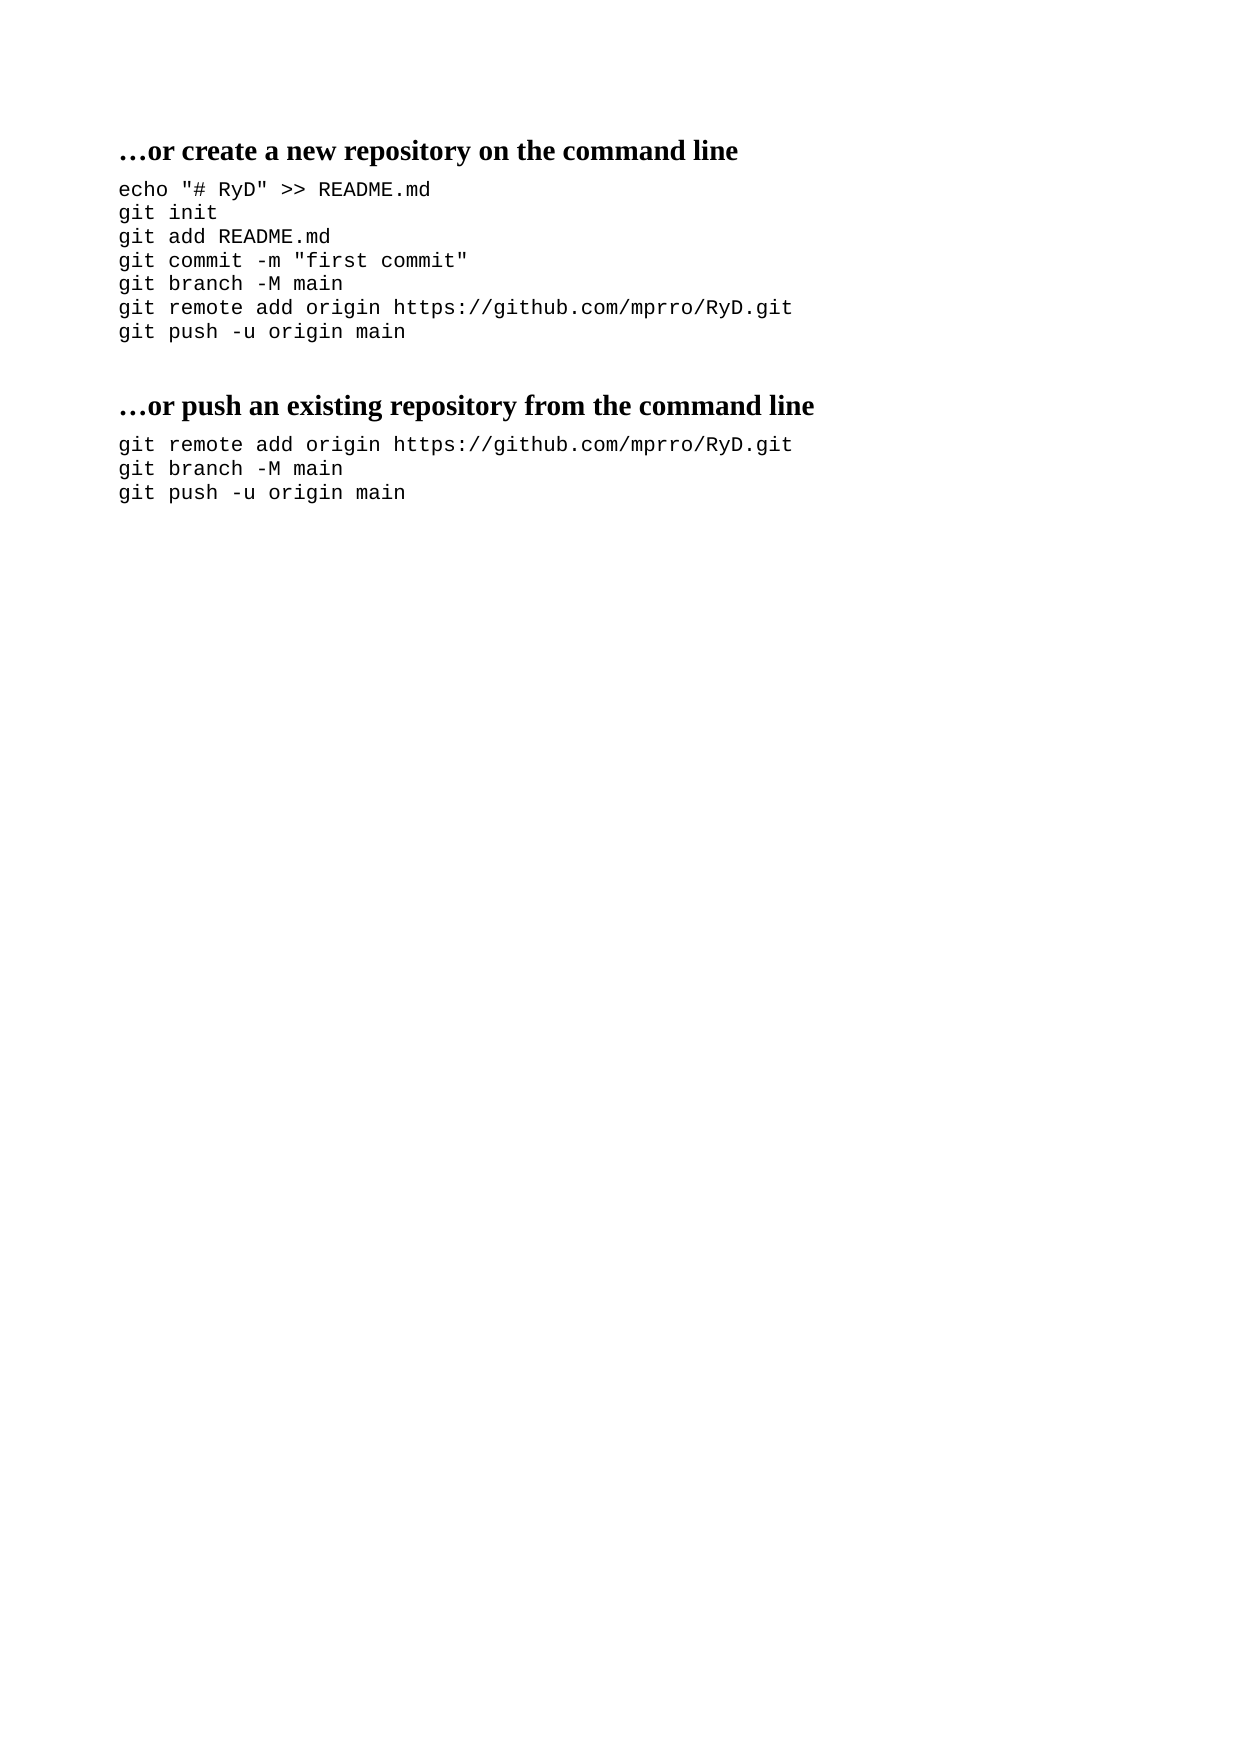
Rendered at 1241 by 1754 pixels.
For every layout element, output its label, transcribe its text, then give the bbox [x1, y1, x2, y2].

text echo "# RyD" >> README.md [118, 179, 1122, 202]
text git branch -M main [118, 273, 1122, 297]
text git remote add origin https://github.com/mprro/RyD.git [118, 434, 1122, 458]
subtitle …or create a new repository on the command line [118, 133, 1122, 166]
text git push -u origin main [118, 482, 1122, 505]
text git branch -M main [118, 458, 1122, 482]
text git add README.md [118, 226, 1122, 250]
text git commit -m "first commit" [118, 250, 1122, 273]
text git push -u origin main [118, 321, 1122, 344]
subtitle …or push an existing repository from the command line [118, 388, 1122, 422]
text git remote add origin https://github.com/mprro/RyD.git [118, 297, 1122, 321]
text git init [118, 202, 1122, 226]
